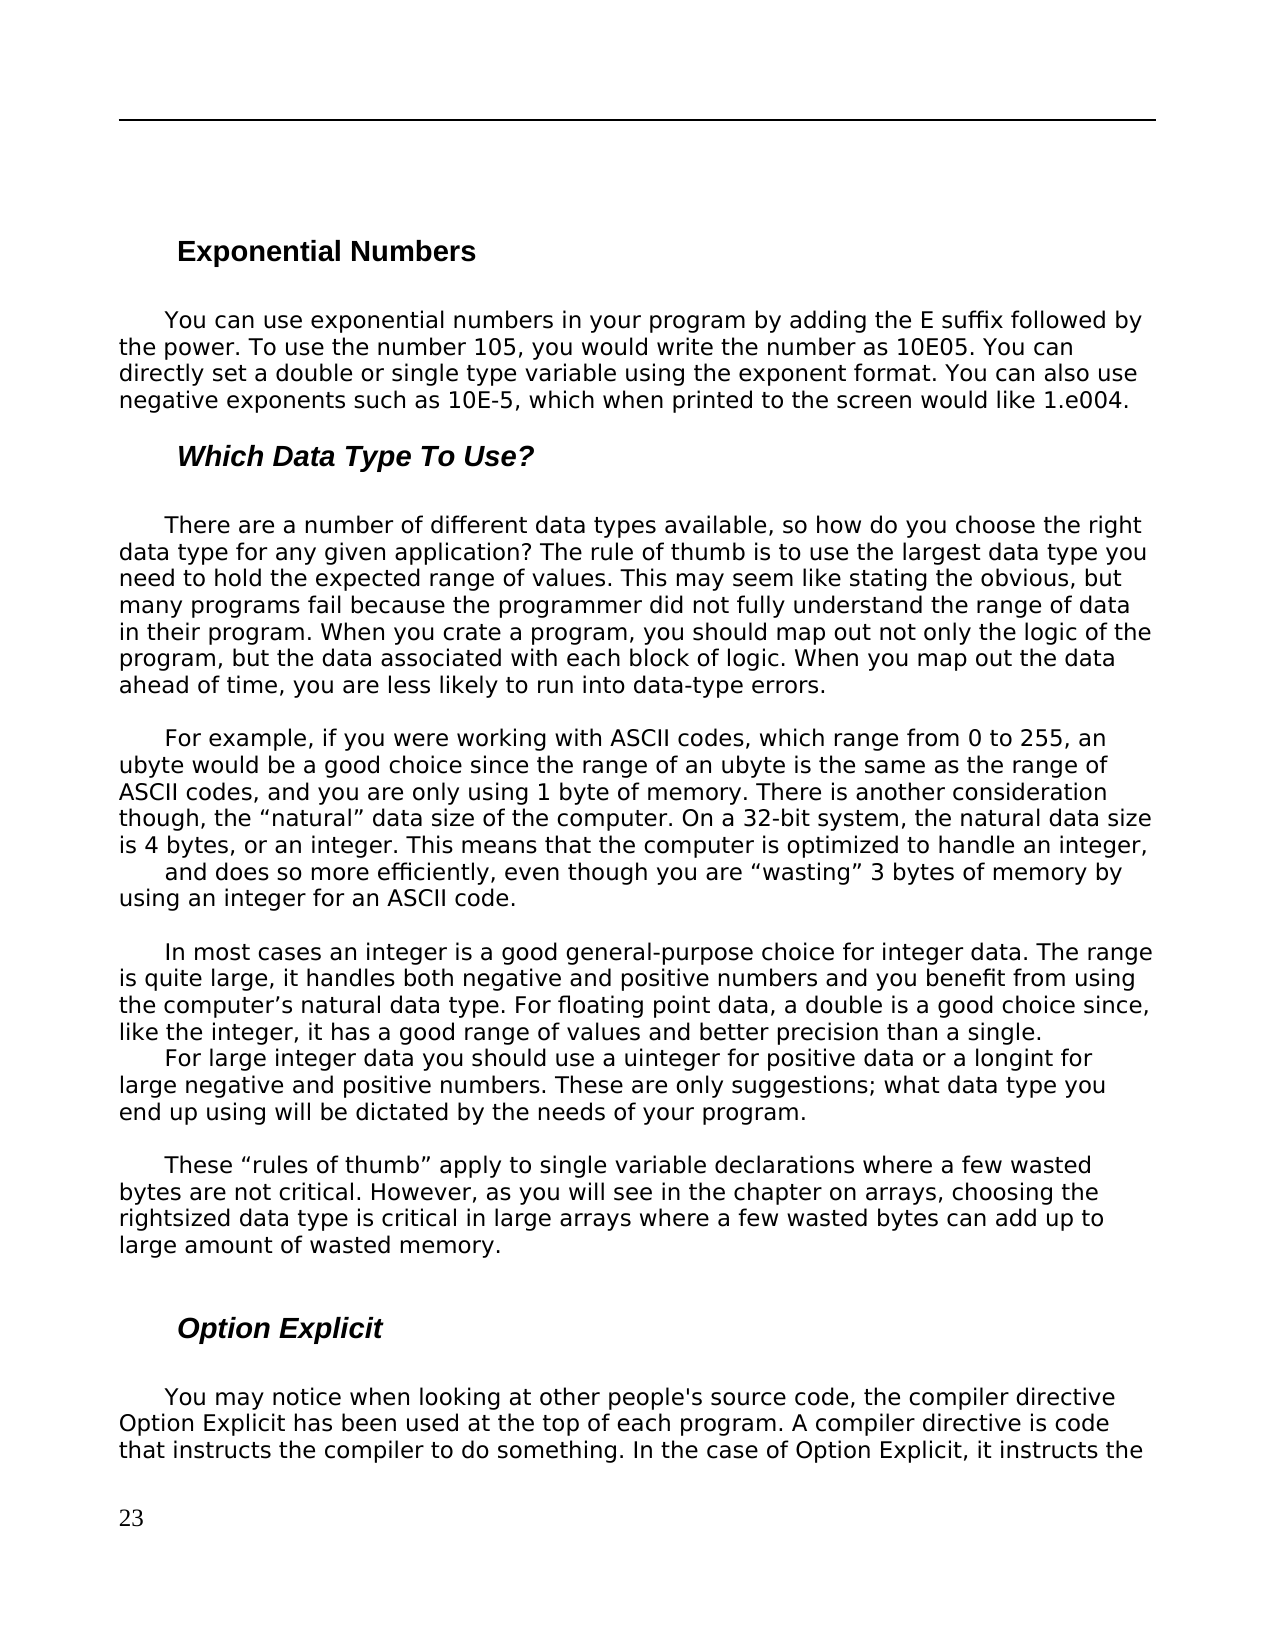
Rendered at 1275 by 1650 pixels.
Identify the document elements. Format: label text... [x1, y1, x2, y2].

text You may notice when looking at other people's source code, the compiler directive Option Explicit has been used at the top of each program. A compiler directive is code that instructs the compiler to do something. In the case of Option Explicit, it instructs the [118, 1384, 1156, 1464]
text For large integer data you should use a uinteger for positive data or a longint for large negative and positive numbers. These are only suggestions; what data type you end up using will be dictated by the needs of your program. [118, 1045, 1156, 1125]
text For example, if you were working with ASCII codes, which range from 0 to 255, an ubyte would be a good choice since the range of an ubyte is the same as the range of ASCII codes, and you are only using 1 byte of memory. There is another consideration though, the “natural” data size of the computer. On a 32-bit system, the natural data size is 4 bytes, or an integer. This means that the computer is optimized to handle an integer, [118, 725, 1156, 859]
text In most cases an integer is a good general-purpose choice for integer data. The range is quite large, it handles both negative and positive numbers and you benefit from using the computer’s natural data type. For floating point data, a double is a good choice since, like the integer, it has a good range of values and better precision than a single. [118, 939, 1156, 1045]
subtitle Option Explicit [118, 1311, 1156, 1344]
text These “rules of thumb” apply to single variable declarations where a few wasted bytes are not critical. However, as you will see in the chapter on arrays, choosing the rightsized data type is critical in large arrays where a few wasted bytes can add up to large amount of wasted memory. [118, 1152, 1156, 1259]
subtitle Exponential Numbers [118, 234, 1156, 268]
subtitle Which Data Type To Use? [118, 439, 1156, 473]
text You can use exponential numbers in your program by adding the E suffix followed by the power. To use the number 105, you would write the number as 10E05. You can directly set a double or single type variable using the exponent format. You can also use negative exponents such as 10E-5, which when printed to the screen would like 1.e004. [118, 307, 1156, 414]
text and does so more efficiently, even though you are “wasting” 3 bytes of memory by using an integer for an ASCII code. [118, 859, 1156, 912]
text There are a number of different data types available, so how do you choose the right data type for any given application? The rule of thumb is to use the largest data type you need to hold the expected range of values. This may seem like stating the obvious, but many programs fail because the programmer did not fully understand the range of data in their program. When you crate a program, you should map out not only the logic of the program, but the data associated with each block of logic. When you map out the data ahead of time, you are less likely to run into data-type errors. [118, 512, 1156, 699]
